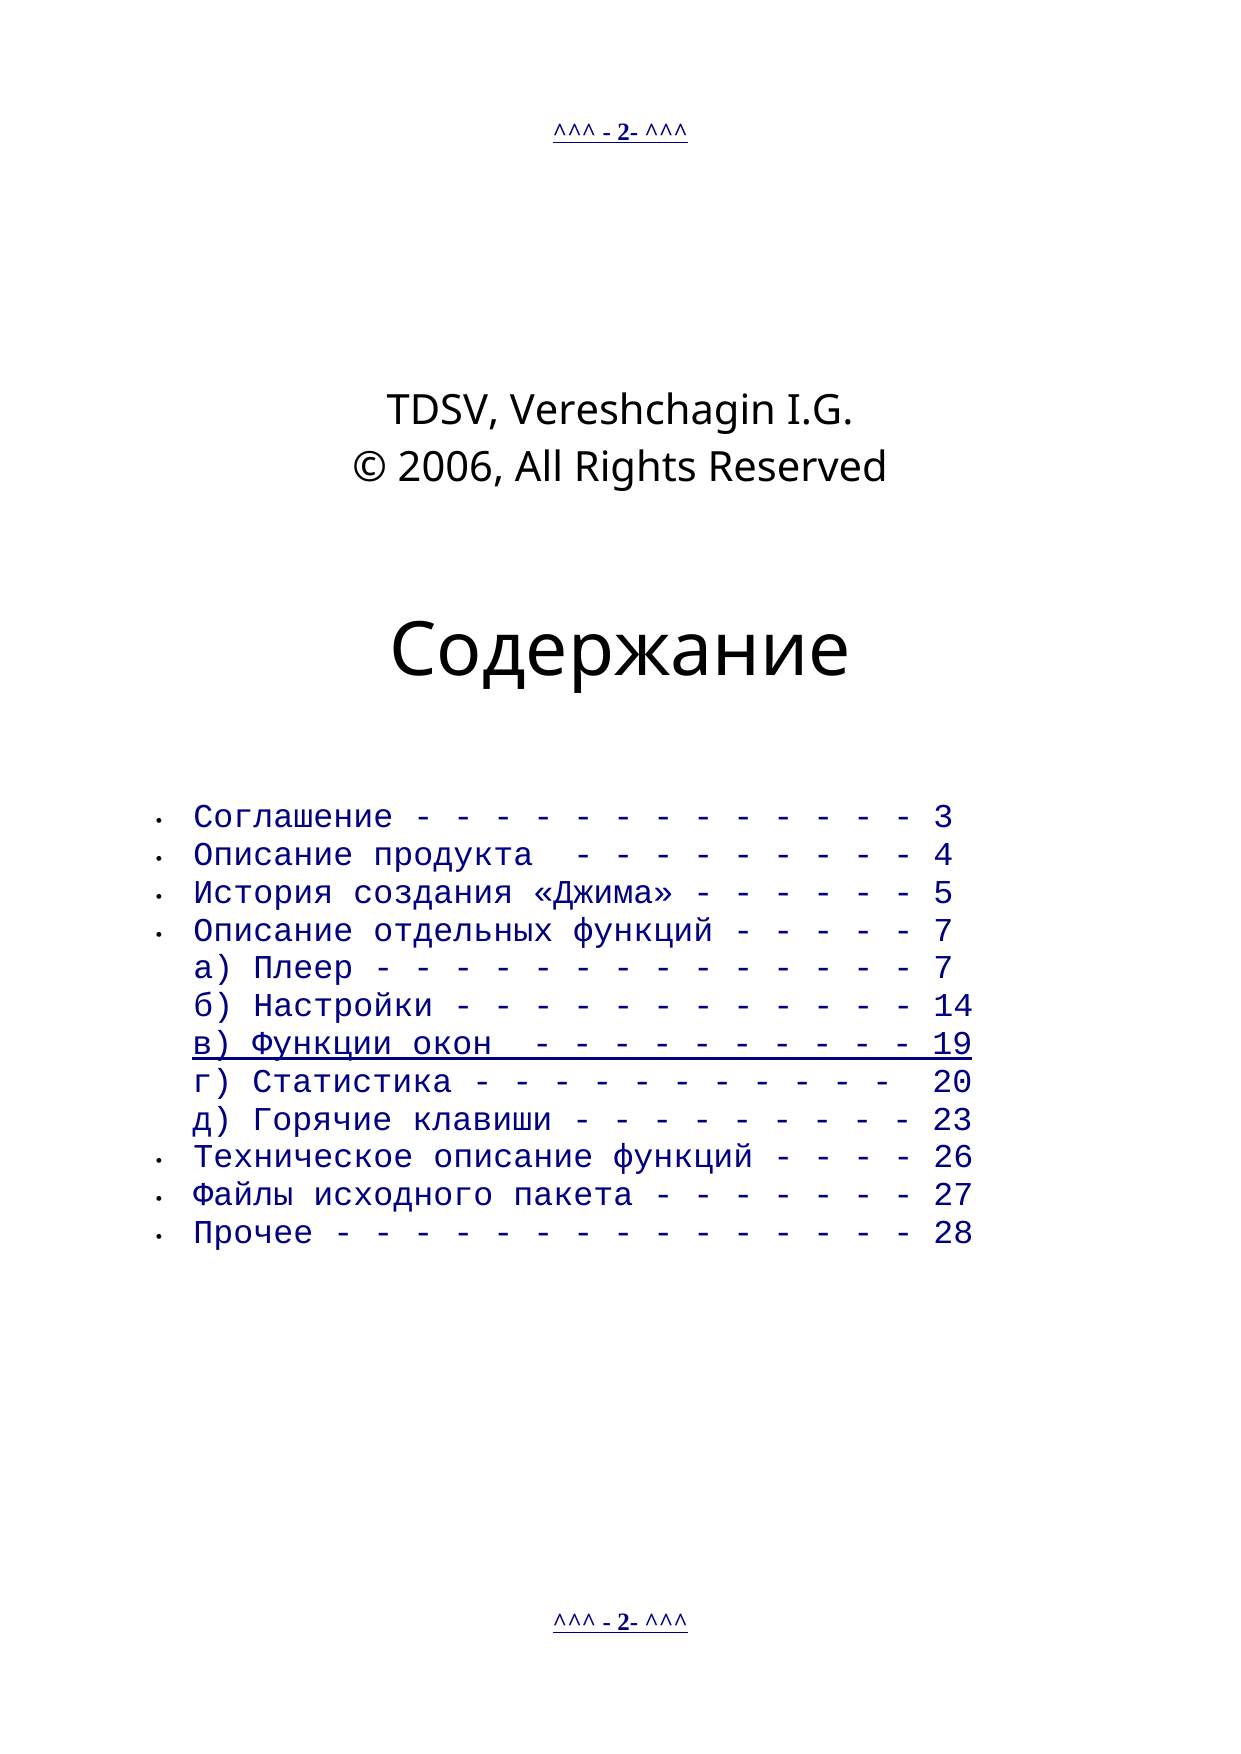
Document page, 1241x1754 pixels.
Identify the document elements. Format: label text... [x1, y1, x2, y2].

list Файлы исходного пакета - - - - - - - 27 [156, 1178, 1122, 1216]
list Техническое описание функций - - - - 26 [156, 1140, 1122, 1178]
text Содержание [118, 595, 1122, 698]
text © 2006, All Rights Reserved [118, 436, 1122, 493]
list Прочее - - - - - - - - - - - - - - - 28 [156, 1216, 1122, 1253]
text TDSV, Vereshchagin I.G. [118, 380, 1122, 436]
list Описание отдельных функций - - - - - 7 [156, 913, 1122, 951]
list История создания «Джима» - - - - - - 5 [156, 875, 1122, 913]
text в) Функции окон - - - - - - - - - - 19 [118, 1027, 1122, 1064]
text г) Статистика - - - - - - - - - - - 20 [118, 1064, 1122, 1102]
text д) Горячие клавиши - - - - - - - - - 23 [118, 1102, 1122, 1140]
list а) Плеер - - - - - - - - - - - - - - 7 [156, 951, 1122, 989]
list Соглашение - - - - - - - - - - - - - 3 [156, 800, 1122, 838]
list б) Настройки - - - - - - - - - - - - 14 [156, 989, 1122, 1027]
list Описание продукта - - - - - - - - - 4 [156, 838, 1122, 875]
